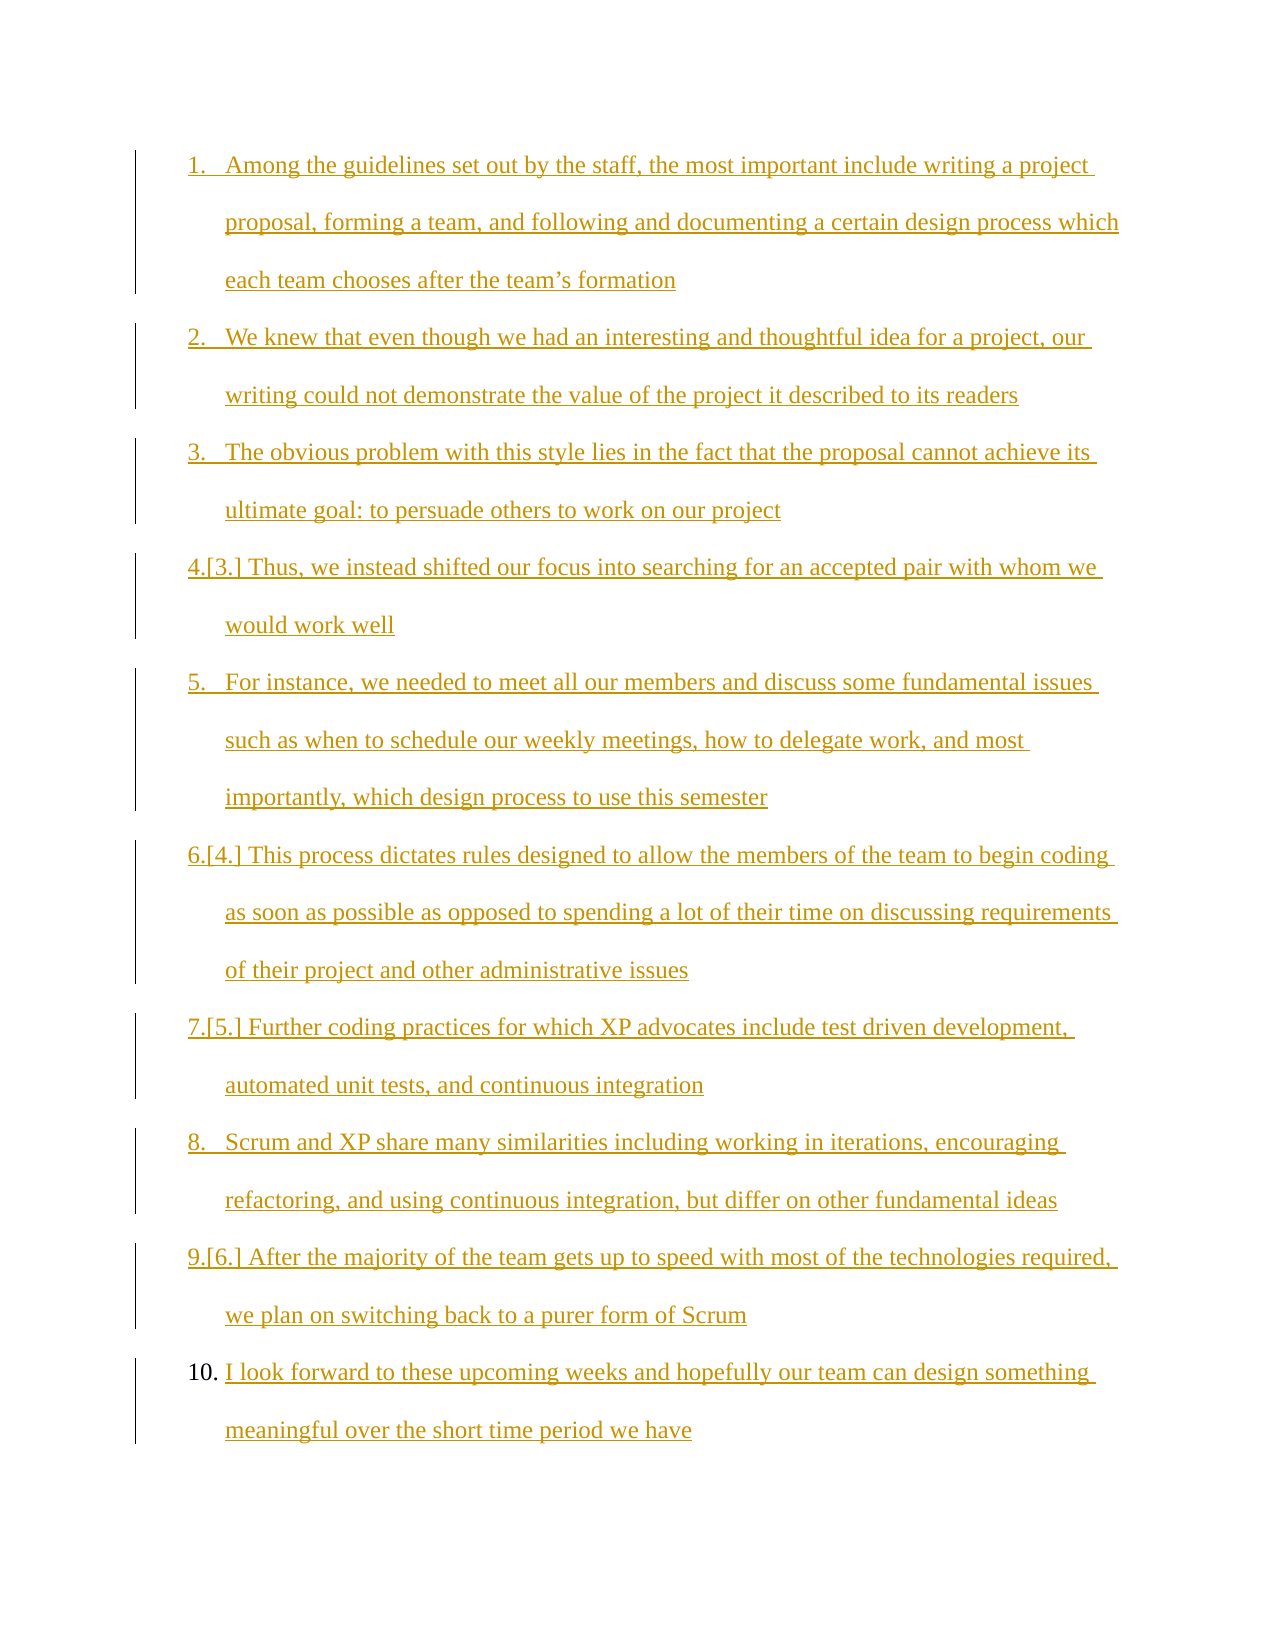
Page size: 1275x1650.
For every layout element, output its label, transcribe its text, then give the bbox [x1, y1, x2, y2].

list We knew that even though we had an interesting and thoughtful idea for a project, our writing could not demonstrate the value of the project it described to its readers [187, 322, 1125, 409]
list I look forward to these upcoming weeks and hopefully our team can design something meaningful over the short time period we have [187, 1357, 1125, 1444]
list The obvious problem with this style lies in the fact that the proposal cannot achieve its ultimate goal: to persuade others to work on our project [187, 437, 1125, 524]
list Thus, we instead shifted our focus into searching for an accepted pair with whom we would work well [187, 552, 1125, 639]
list Among the guidelines set out by the staff, the most important include writing a project proposal, forming a team, and following and documenting a certain design process which each team chooses after the team’s formation [187, 150, 1125, 294]
list For instance, we needed to meet all our members and discuss some fundamental issues such as when to schedule our weekly meetings, how to delegate work, and most importantly, which design process to use this semester [187, 667, 1125, 811]
list After the majority of the team gets up to speed with most of the technologies required, we plan on switching back to a purer form of Scrum [187, 1242, 1125, 1329]
list This process dictates rules designed to allow the members of the team to begin coding as soon as possible as opposed to spending a lot of their time on discussing requirements of their project and other administrative issues [187, 840, 1125, 984]
list Scrum and XP share many similarities including working in iterations, encouraging refactoring, and using continuous integration, but differ on other fundamental ideas [187, 1127, 1125, 1214]
list Further coding practices for which XP advocates include test driven development, automated unit tests, and continuous integration [187, 1012, 1125, 1099]
